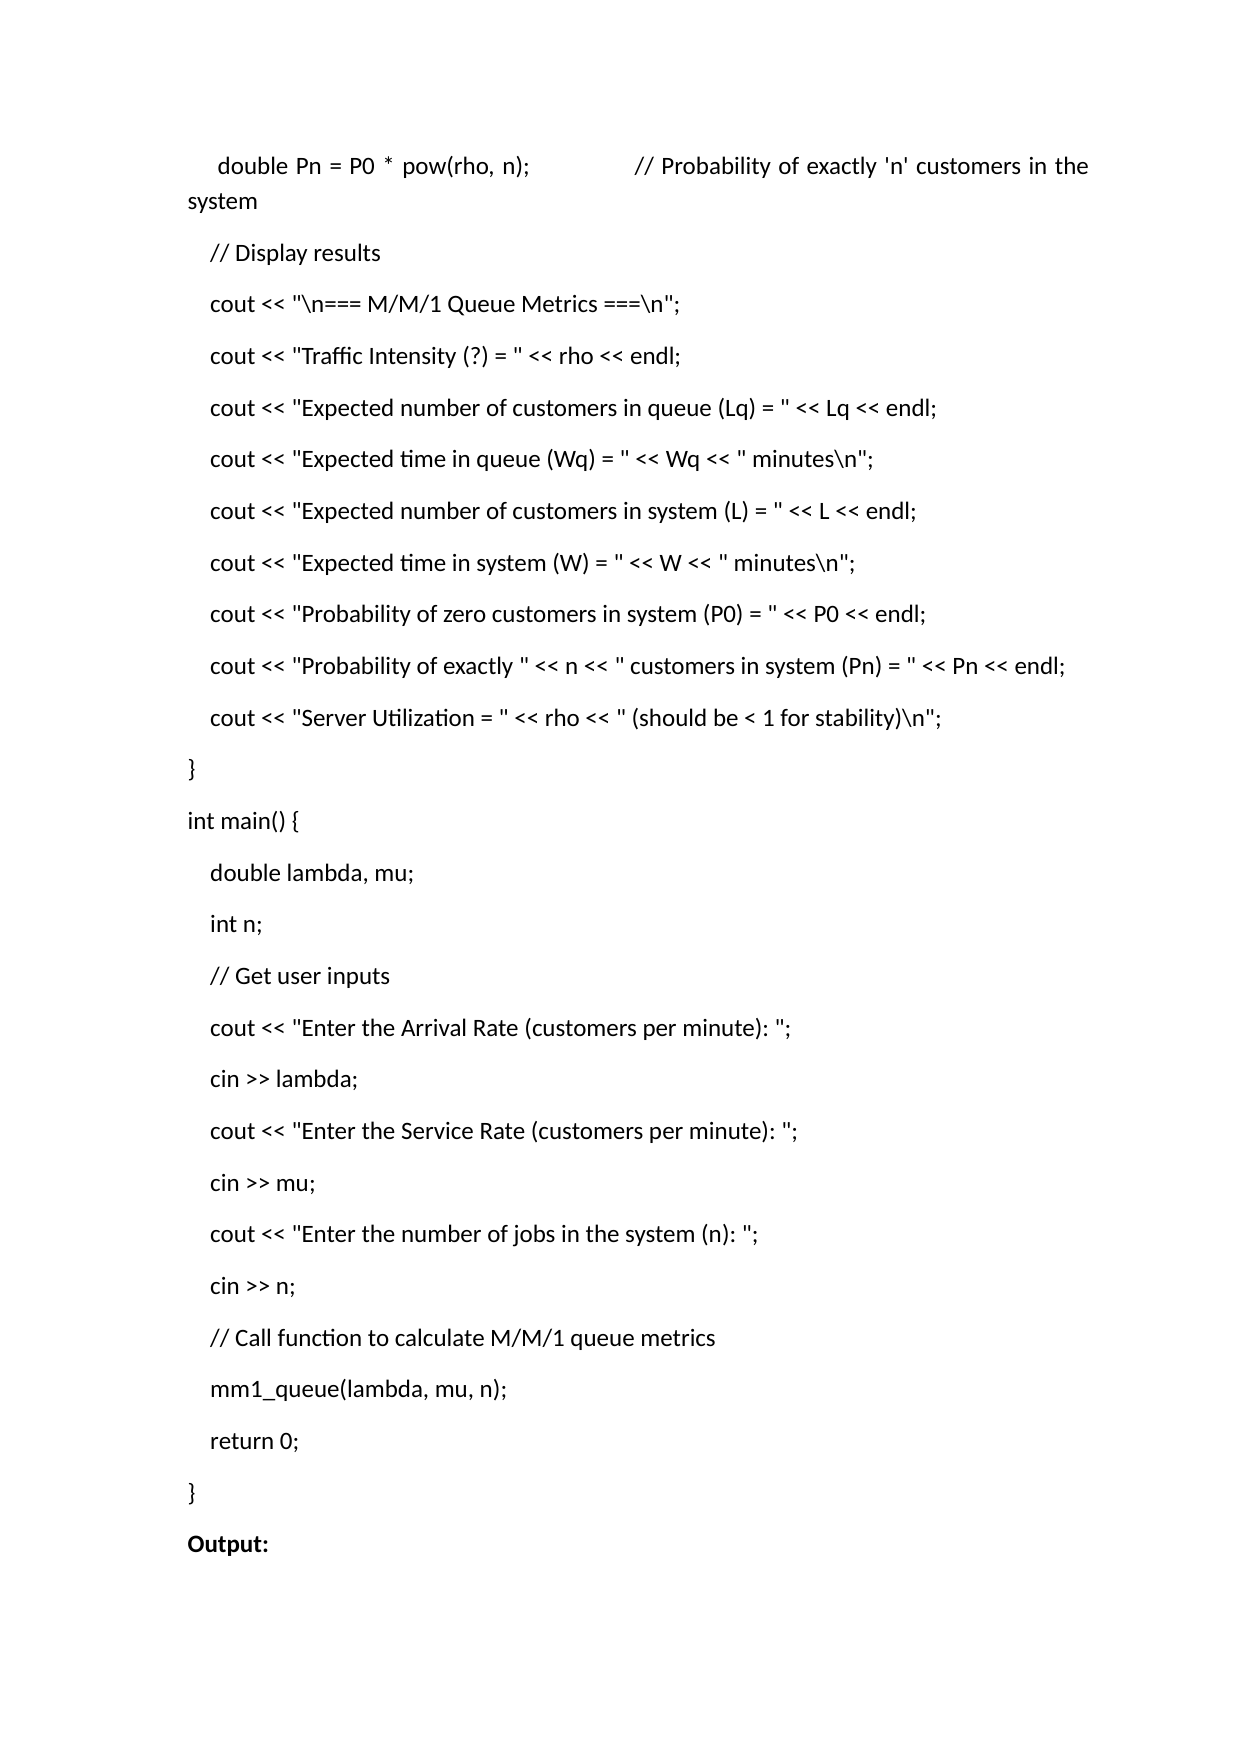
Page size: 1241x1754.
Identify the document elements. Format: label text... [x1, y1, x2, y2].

text cout << "Probability of exactly " << n << " customers in system (Pn) = " << Pn << endl; [187, 650, 1090, 681]
text cout << "Expected number of customers in system (L) = " << L << endl; [187, 495, 1090, 526]
text // Call function to calculate M/M/1 queue metrics [187, 1322, 1090, 1352]
text cout << "Expected number of customers in queue (Lq) = " << Lq << endl; [187, 392, 1090, 422]
text cout << "Expected time in queue (Wq) = " << Wq << " minutes\n"; [187, 443, 1090, 474]
text cout << "Expected time in system (W) = " << W << " minutes\n"; [187, 547, 1090, 577]
text // Display results [187, 237, 1090, 267]
text Output: [187, 1528, 1090, 1559]
text } [187, 753, 1090, 784]
text cout << "Traffic Intensity (?) = " << rho << endl; [187, 340, 1090, 371]
text mm1_queue(lambda, mu, n); [187, 1373, 1090, 1404]
text // Get user inputs [187, 960, 1090, 991]
text cout << "\n=== M/M/1 Queue Metrics ===\n"; [187, 288, 1090, 319]
text cin >> n; [187, 1270, 1090, 1301]
text } [187, 1477, 1090, 1507]
text double Pn = P0 * pow(rho, n); // Probability of exactly 'n' customers in the system [187, 150, 1090, 216]
text cout << "Enter the Arrival Rate (customers per minute): "; [187, 1012, 1090, 1042]
text cout << "Enter the Service Rate (customers per minute): "; [187, 1115, 1090, 1146]
text cin >> mu; [187, 1167, 1090, 1197]
text cout << "Server Utilization = " << rho << " (should be < 1 for stability)\n"; [187, 702, 1090, 732]
text cout << "Enter the number of jobs in the system (n): "; [187, 1218, 1090, 1249]
text double lambda, mu; [187, 857, 1090, 887]
text int main() { [187, 805, 1090, 836]
text cout << "Probability of zero customers in system (P0) = " << P0 << endl; [187, 598, 1090, 629]
text int n; [187, 908, 1090, 939]
text cin >> lambda; [187, 1063, 1090, 1094]
text return 0; [187, 1425, 1090, 1456]
